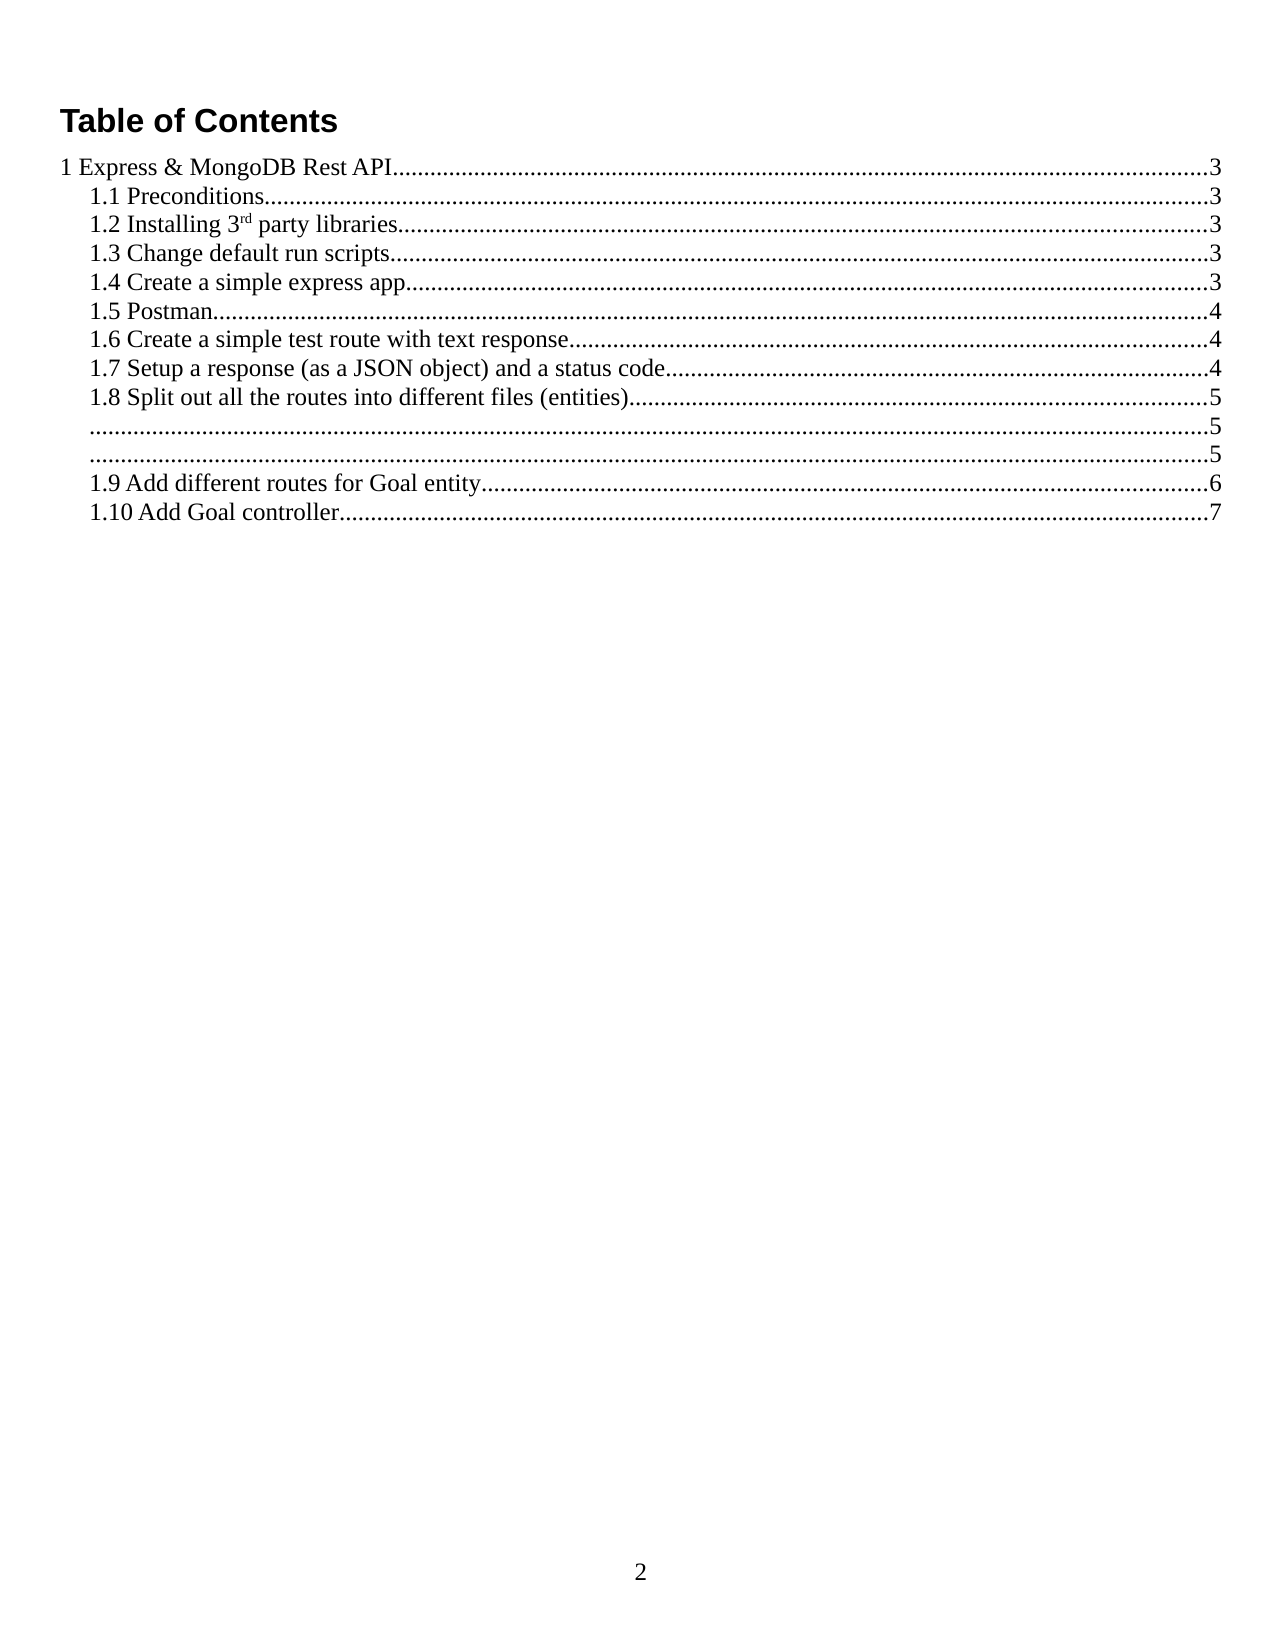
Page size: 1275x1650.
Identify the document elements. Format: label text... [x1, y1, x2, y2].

subtitle Table of Contents [59, 101, 1222, 139]
text 1.1 Preconditions 3 [89, 181, 1222, 209]
text 1.10 Add Goal controller 7 [89, 497, 1222, 526]
text 1.9 Add different routes for Goal entity 6 [89, 468, 1222, 497]
text 1.7 Setup a response (as a JSON object) and a status code 4 [89, 353, 1222, 382]
text 1.4 Create a simple express app 3 [89, 267, 1222, 296]
text 1.3 Change default run scripts 3 [89, 238, 1222, 267]
text 1.8 Split out all the routes into different files (entities) 5 [89, 382, 1222, 411]
text 5 [89, 439, 1222, 468]
text 5 [89, 411, 1222, 439]
text 1.5 Postman 4 [89, 296, 1222, 324]
text 1 Express & MongoDB Rest API 3 [59, 152, 1222, 181]
text 1.2 Installing 3rd party libraries 3 [89, 209, 1222, 238]
text 1.6 Create a simple test route with text response 4 [89, 324, 1222, 353]
